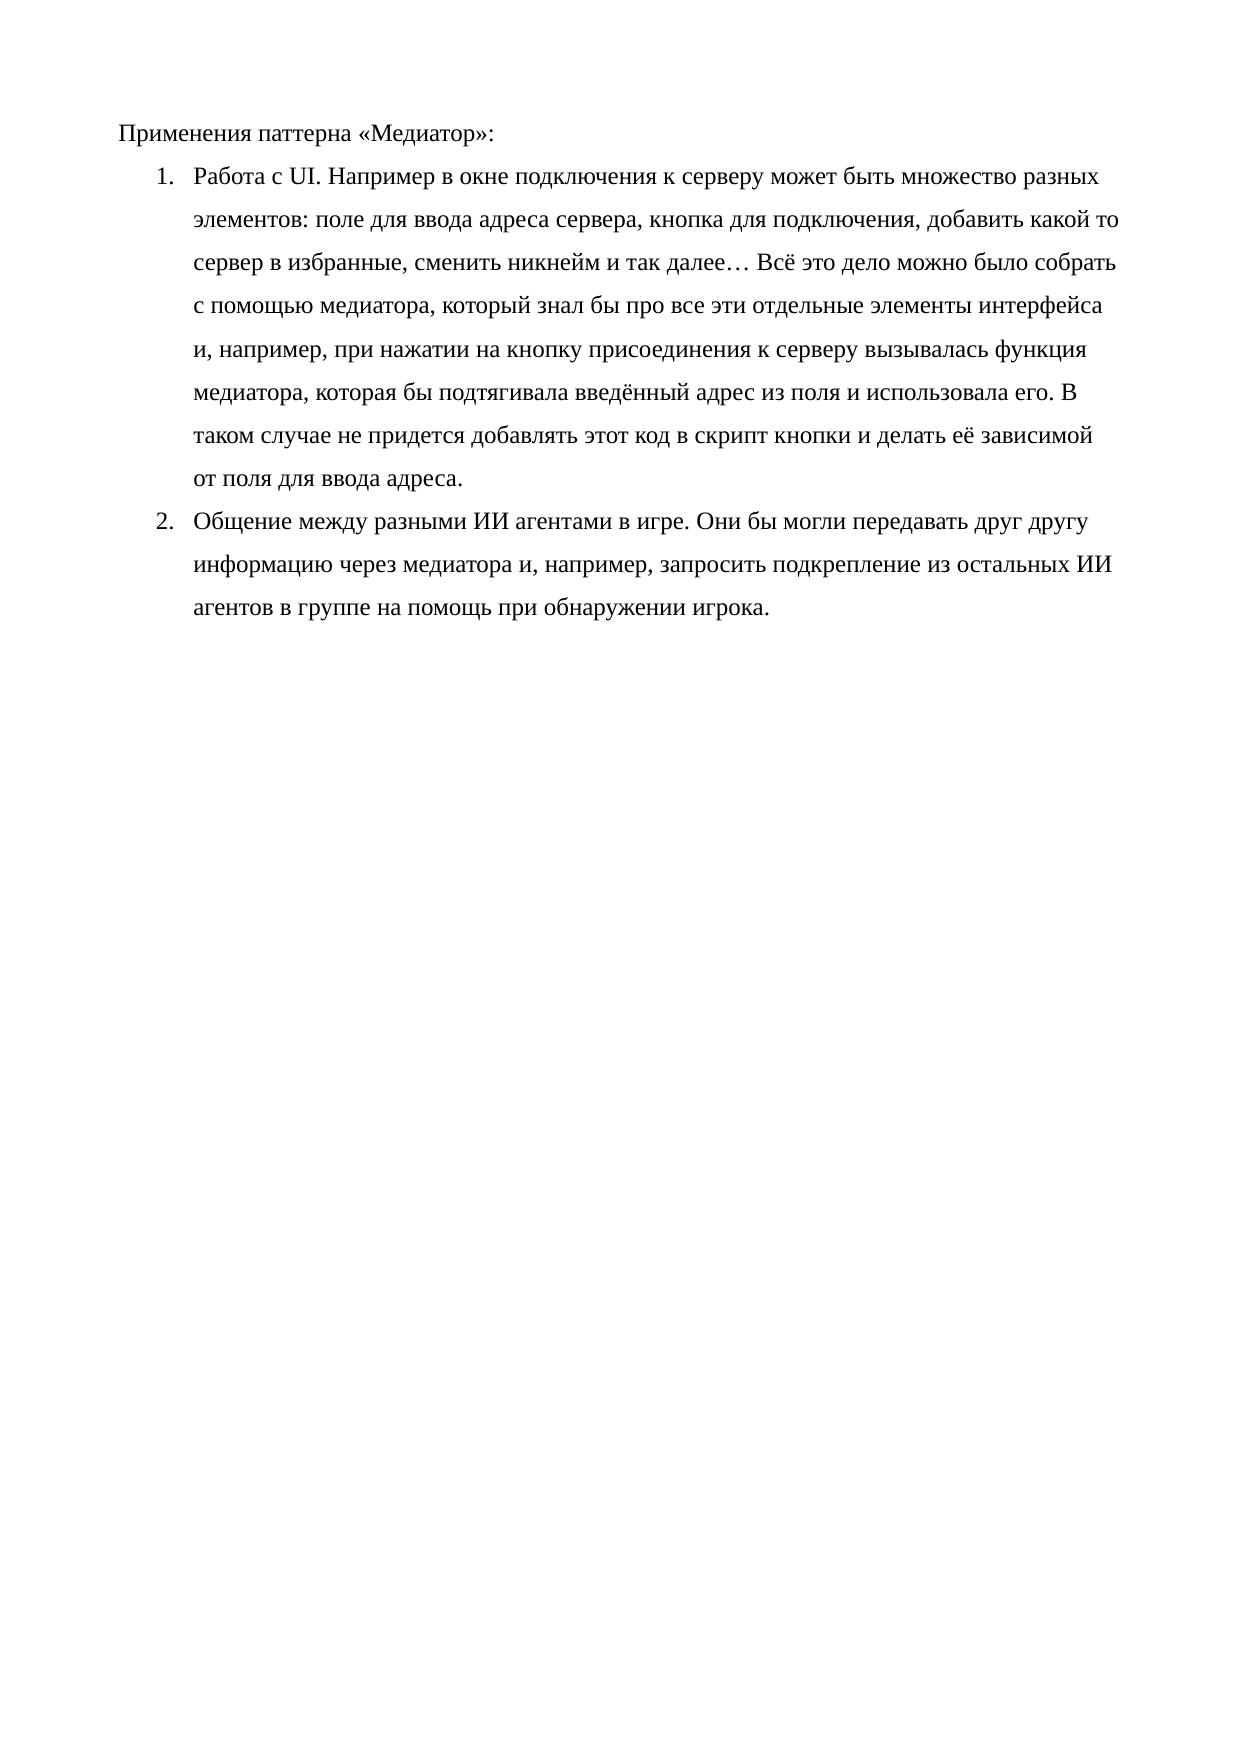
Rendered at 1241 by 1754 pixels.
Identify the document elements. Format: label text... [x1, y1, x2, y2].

text Применения паттерна «Медиатор»: [118, 118, 1122, 147]
list Общение между разными ИИ агентами в игре. Они бы могли передавать друг другу информацию через медиатора и, например, запросить подкрепление из остальных ИИ агентов в группе на помощь при обнаружении игрока. [156, 506, 1122, 621]
list Работа с UI. Например в окне подключения к серверу может быть множество разных элементов: поле для ввода адреса сервера, кнопка для подключения, добавить какой то сервер в избранные, сменить никнейм и так далее… Всё это дело можно было собрать с помощью медиатора, который знал бы про все эти отдельные элементы интерфейса и, например, при нажатии на кнопку присоединения к серверу вызывалась функция медиатора, которая бы подтягивала введённый адрес из поля и использовала его. В таком случае не придется добавлять этот код в скрипт кнопки и делать её зависимой от поля для ввода адреса. [156, 161, 1122, 492]
